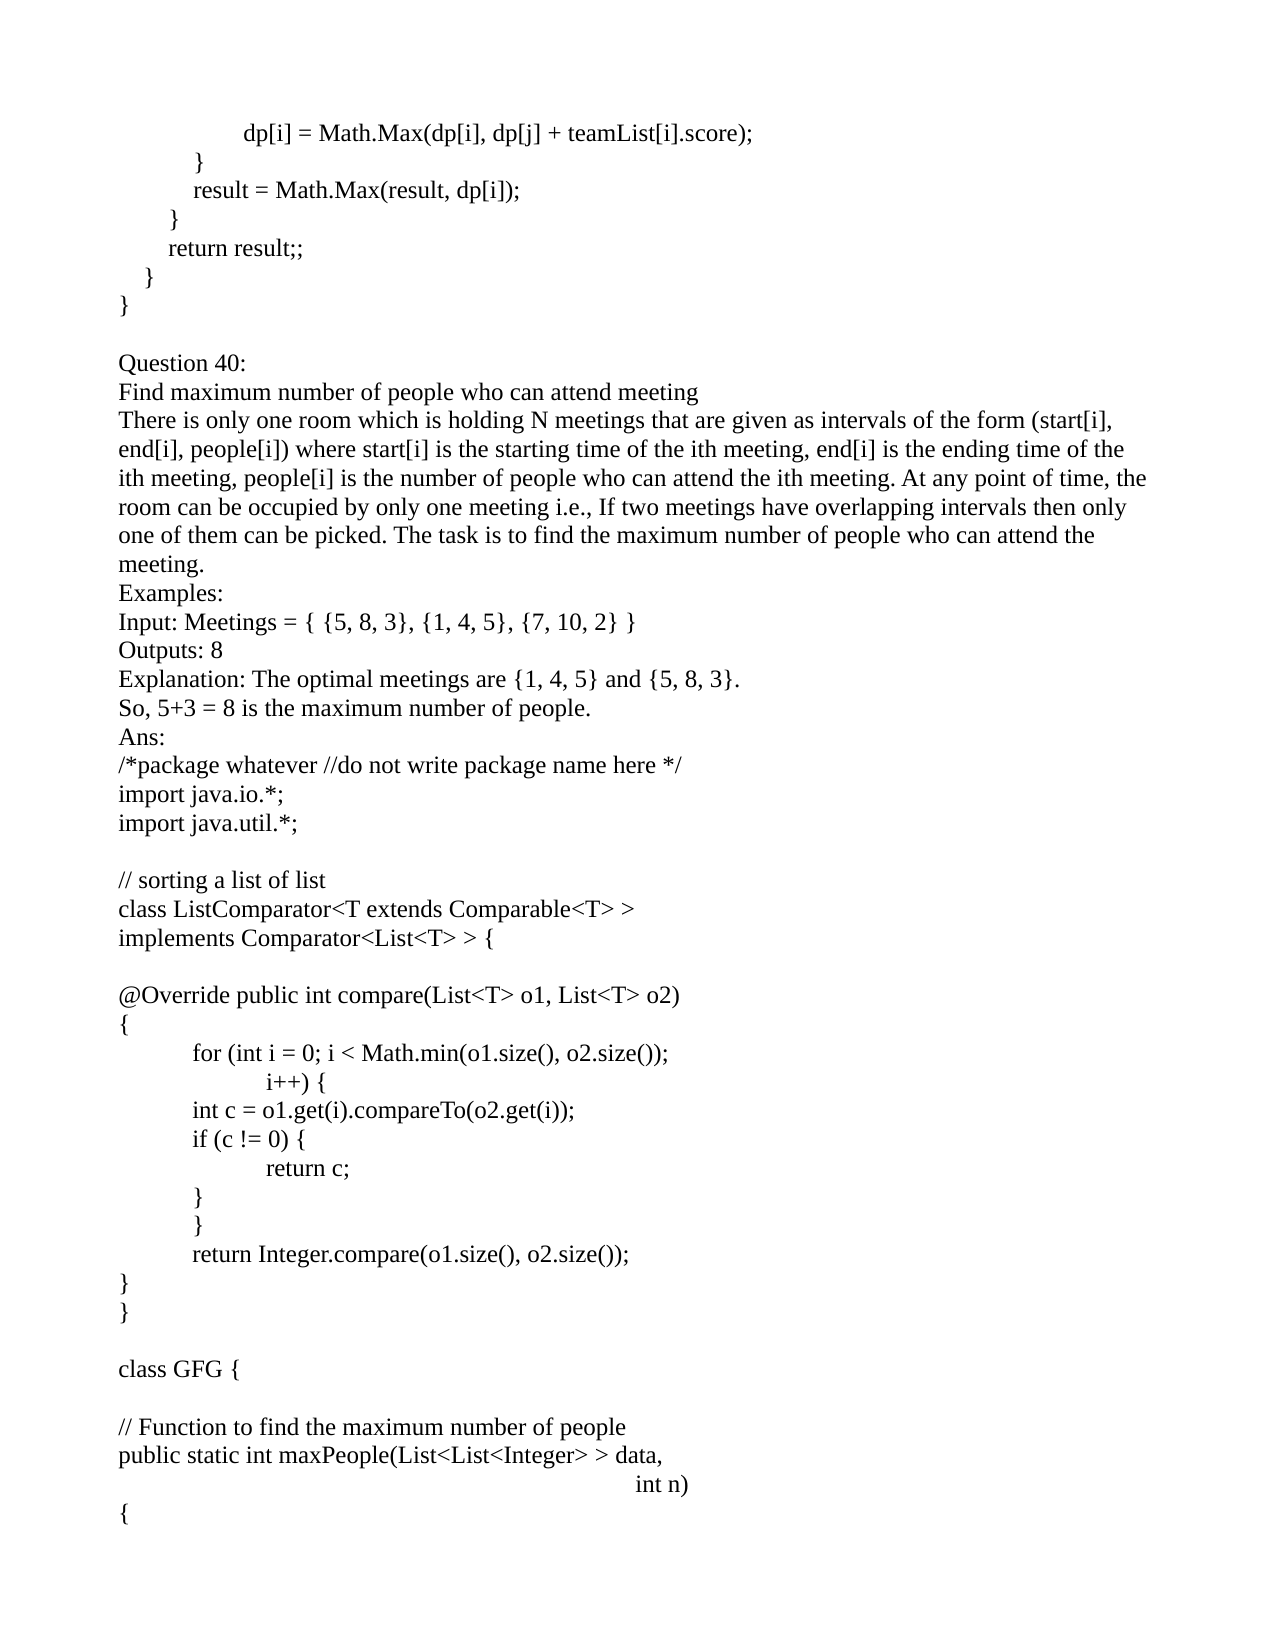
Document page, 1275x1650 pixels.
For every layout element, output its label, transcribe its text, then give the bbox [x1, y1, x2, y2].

text Explanation: The optimal meetings are {1, 4, 5} and {5, 8, 3}. [118, 664, 1157, 693]
text Outputs: 8 [118, 636, 1157, 664]
text import java.io.*; [118, 779, 1157, 808]
text Input: Meetings = { {5, 8, 3}, {1, 4, 5}, {7, 10, 2} } [118, 607, 1157, 636]
text class ListComparator<T extends Comparable<T> > [118, 894, 1157, 923]
text result = Math.Max(result, dp[i]); [118, 176, 1157, 204]
text i++) { [118, 1067, 1157, 1096]
text for (int i = 0; i < Math.min(o1.size(), o2.size()); [118, 1038, 1157, 1067]
text dp[i] = Math.Max(dp[i], dp[j] + teamList[i].score); [118, 118, 1157, 147]
text Find maximum number of people who can attend meeting [118, 377, 1157, 406]
text } [118, 262, 1157, 291]
text } [118, 1268, 1157, 1297]
text return Integer.compare(o1.size(), o2.size()); [118, 1239, 1157, 1268]
text if (c != 0) { [118, 1124, 1157, 1153]
text { [118, 1498, 1157, 1527]
text return result;; [118, 233, 1157, 262]
text There is only one room which is holding N meetings that are given as intervals of the form (start[i], end[i], people[i]) where start[i] is the starting time of the ith meeting, end[i] is the ending time of the ith meeting, people[i] is the number of people who can attend the ith meeting. At any point of time, the room can be occupied by only one meeting i.e., If two meetings have overlapping intervals then only one of them can be picked. The task is to find the maximum number of people who can attend the meeting. [118, 406, 1157, 578]
text } [118, 1182, 1157, 1211]
text } [118, 147, 1157, 176]
text } [118, 1211, 1157, 1239]
text } [118, 291, 1157, 319]
text import java.util.*; [118, 808, 1157, 837]
text @Override public int compare(List<T> o1, List<T> o2) [118, 981, 1157, 1009]
text } [118, 204, 1157, 233]
text Question 40: [118, 348, 1157, 377]
text /*package whatever //do not write package name here */ [118, 751, 1157, 779]
text Ans: [118, 722, 1157, 751]
text // sorting a list of list [118, 866, 1157, 894]
text Examples: [118, 578, 1157, 607]
text return c; [118, 1153, 1157, 1182]
text int c = o1.get(i).compareTo(o2.get(i)); [118, 1096, 1157, 1124]
text { [118, 1009, 1157, 1038]
text implements Comparator<List<T> > { [118, 923, 1157, 952]
text So, 5+3 = 8 is the maximum number of people. [118, 693, 1157, 722]
text int n) [118, 1469, 1157, 1498]
text public static int maxPeople(List<List<Integer> > data, [118, 1441, 1157, 1469]
text } [118, 1297, 1157, 1326]
text // Function to find the maximum number of people [118, 1412, 1157, 1441]
text class GFG { [118, 1354, 1157, 1383]
